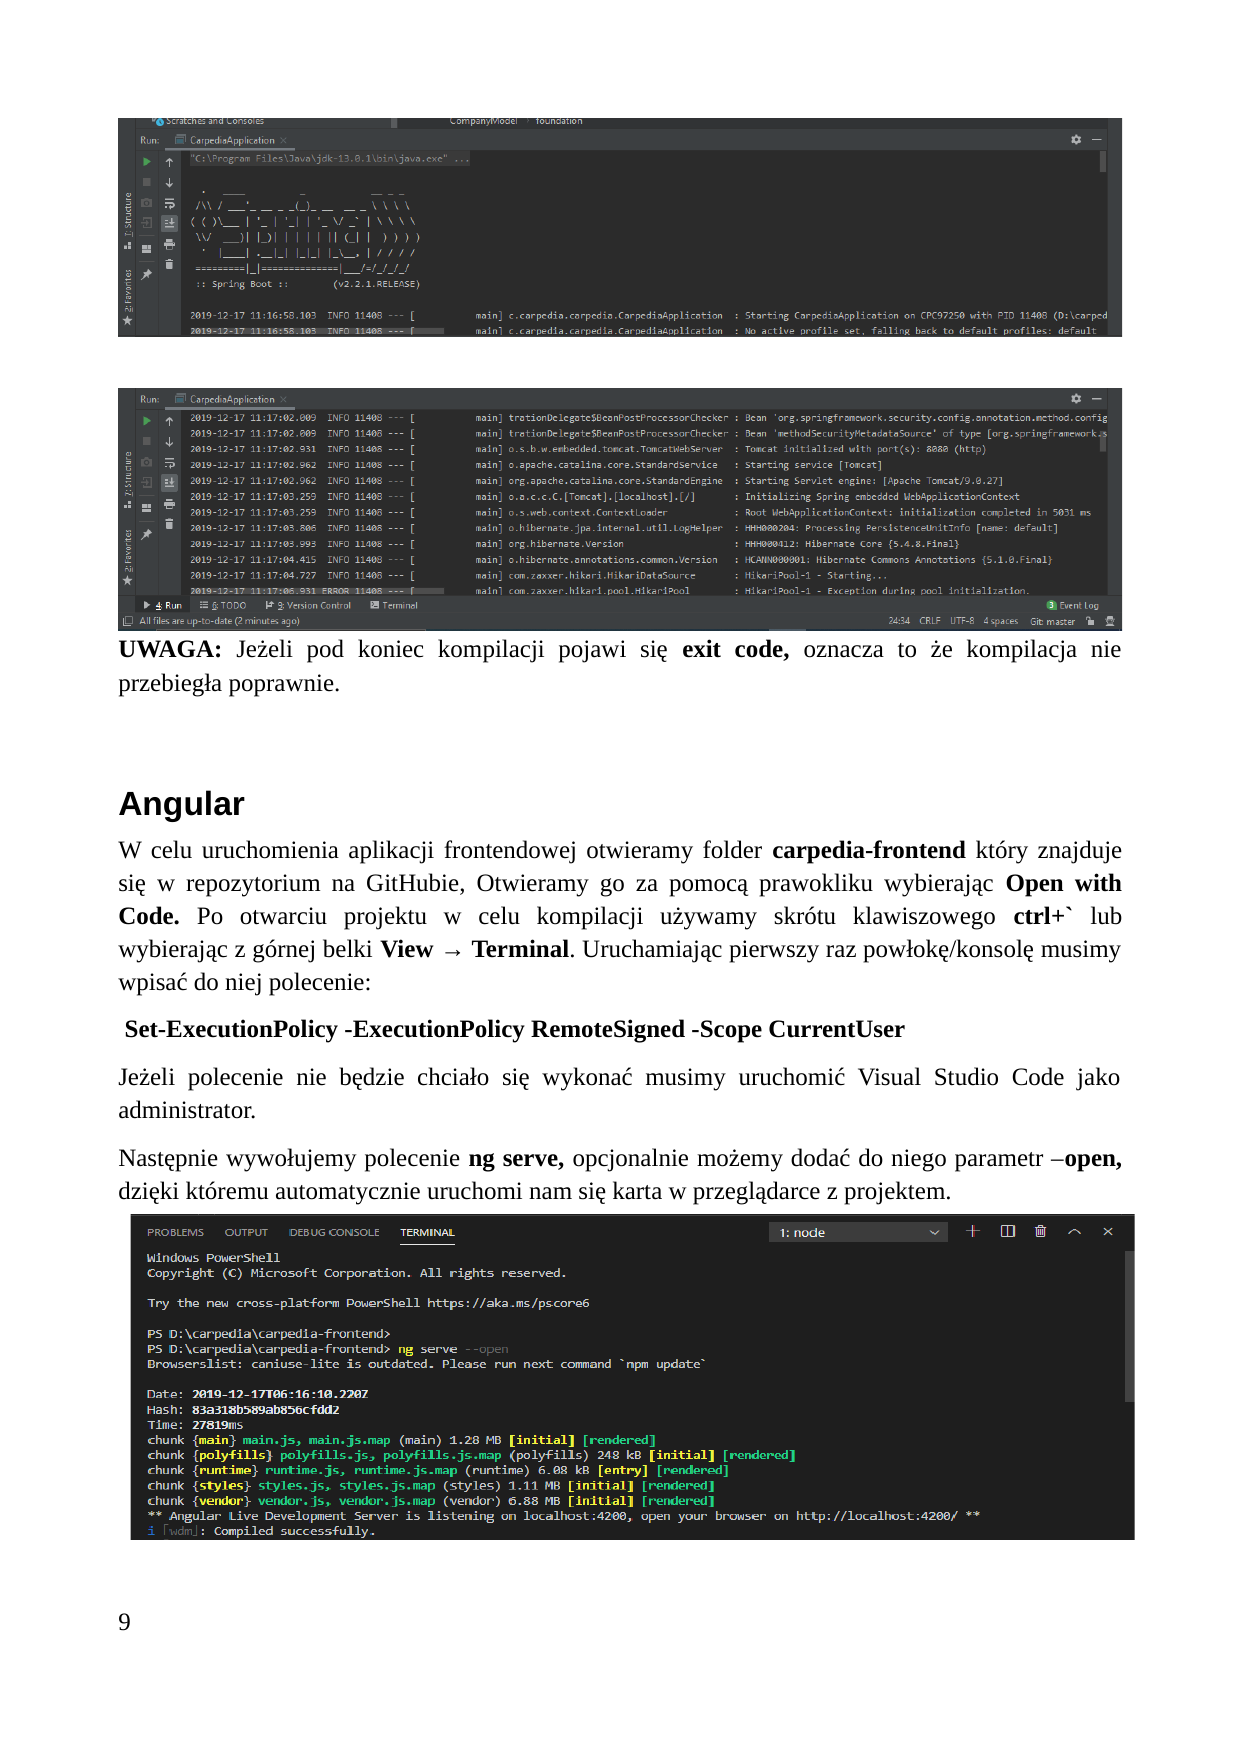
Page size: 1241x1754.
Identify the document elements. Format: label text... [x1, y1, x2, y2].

text W celu uruchomienia aplikacji frontendowej otwieramy folder carpedia-frontend który znajduje się w repozytorium na GitHubie, Otwieramy go za pomocą prawokliku wybierając Open with Code. Po otwarciu projektu w celu kompilacji używamy skrótu klawiszowego ctrl+` lub wybierając z górnej belki View → Terminal. Uruchamiając pierwszy raz powłokę/konsolę musimy wpisać do niej polecenie: [118, 835, 1122, 996]
text UWAGA: Jeżeli pod koniec kompilacji pojawi się exit code, oznacza to że kompilacja nie przebiegła poprawnie. [118, 631, 1122, 696]
text Jeżeli polecenie nie będzie chciało się wykonać musimy uruchomić Visual Studio Code jako administrator. [118, 1062, 1122, 1124]
text Następnie wywołujemy polecenie ng serve, opcjonalnie możemy dodać do niego parametr –open, dzięki któremu automatycznie uruchomi nam się karta w przeglądarce z projektem. [118, 1143, 1122, 1204]
subtitle Angular [118, 784, 1122, 822]
picture [118, 388, 1123, 631]
picture [130, 1214, 1135, 1540]
picture [118, 118, 1123, 337]
text Set-ExecutionPolicy -ExecutionPolicy RemoteSigned -Scope CurrentUser [118, 1014, 1122, 1043]
